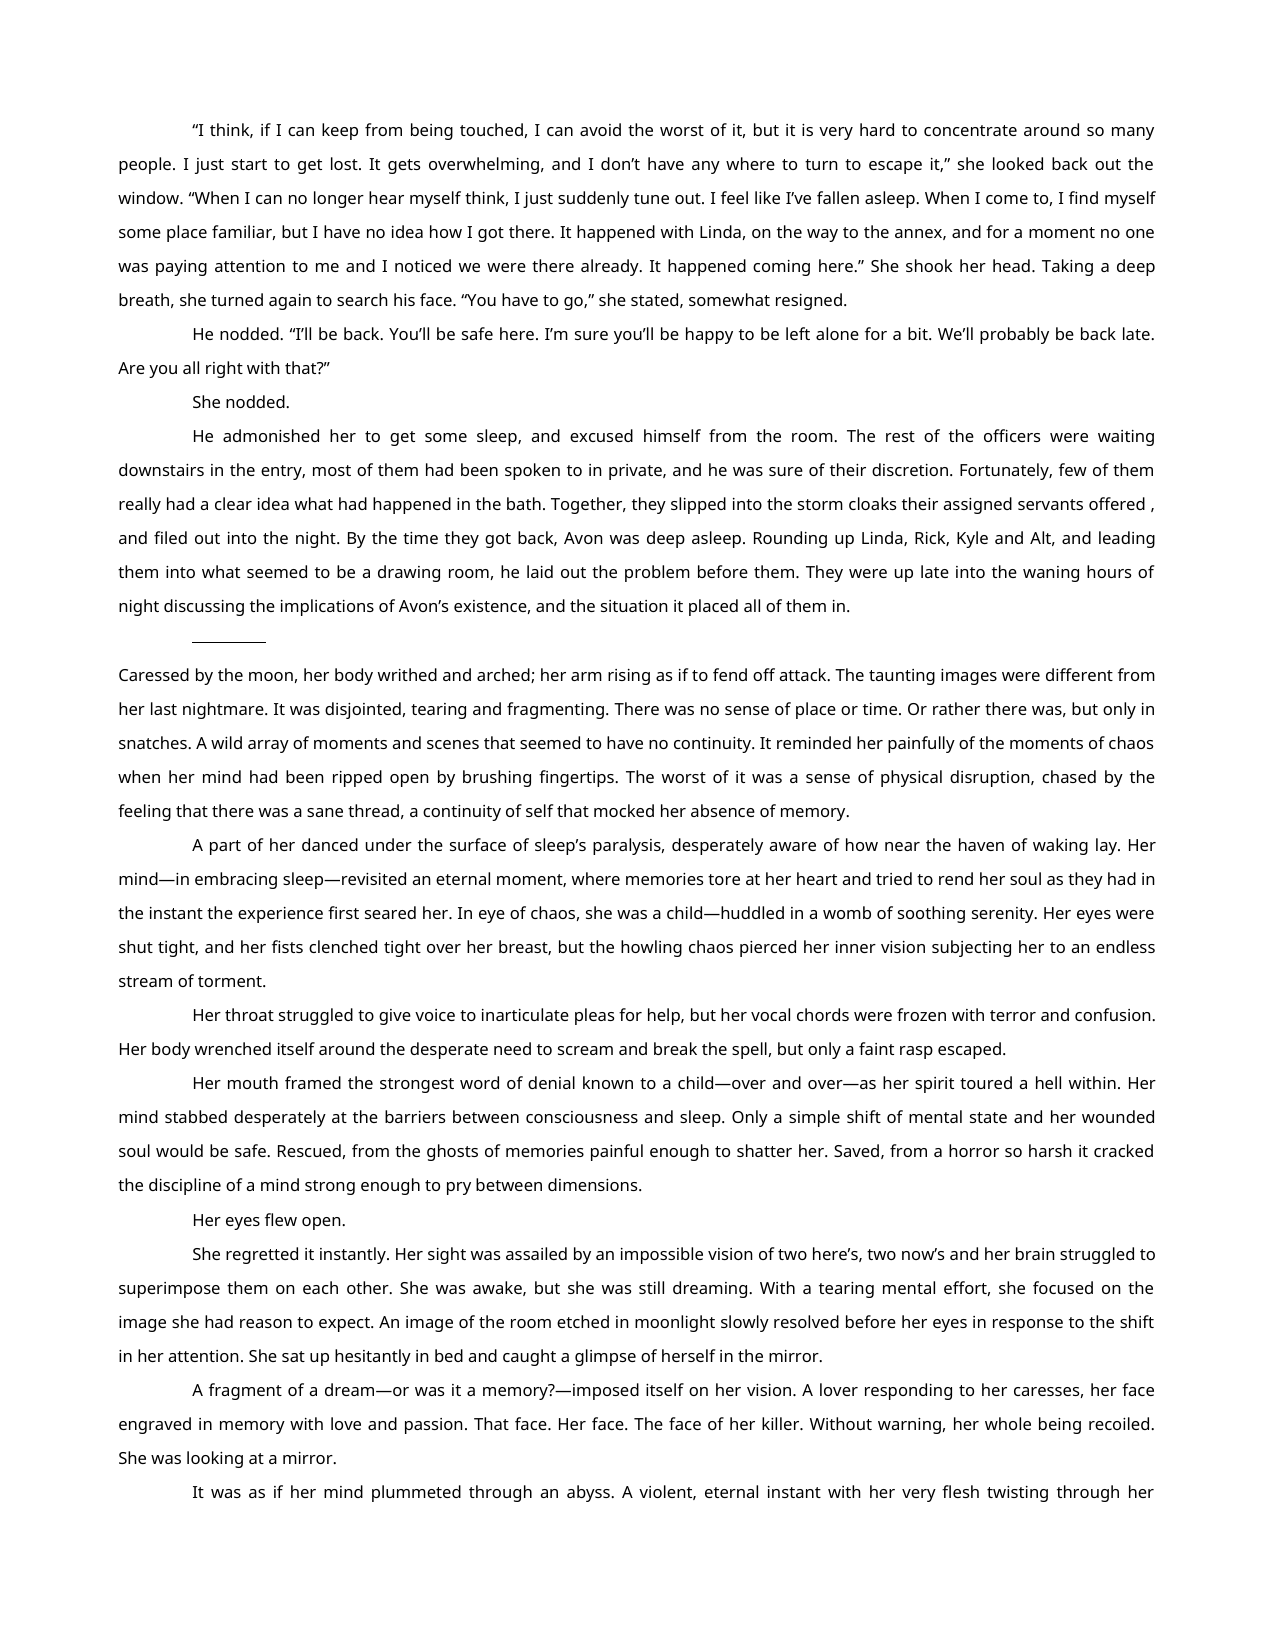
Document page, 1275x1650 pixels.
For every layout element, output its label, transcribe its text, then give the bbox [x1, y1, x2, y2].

text It was as if her mind plummeted through an abyss. A violent, eternal instant with her very flesh twisting through her [118, 1481, 1157, 1503]
text “I think, if I can keep from being touched, I can avoid the worst of it, but it is very hard to concentrate around so many people. I just start to get lost. It gets overwhelming, and I don’t have any where to turn to escape it,” she looked back out the window. “When I can no longer hear myself think, I just suddenly tune out. I feel like I’ve fallen asleep. When I come to, I find myself some place familiar, but I have no idea how I got there. It happened with Linda, on the way to the annex, and for a moment no one was paying attention to me and I noticed we were there already. It happened coming here.” She shook her head. Taking a deep breath, she turned again to search his face. “You have to go,” she stated, somewhat resigned. [118, 118, 1157, 311]
text A part of her danced under the surface of sleep’s paralysis, desperately aware of how near the haven of waking lay. Her mind—in embracing sleep—revisited an eternal moment, where memories tore at her heart and tried to rend her soul as they had in the instant the experience first seared her. In eye of chaos, she was a child—huddled in a womb of soothing serenity. Her eyes were shut tight, and her fists clenched tight over her breast, but the howling chaos pierced her inner vision subjecting her to an endless stream of torment. [118, 833, 1157, 992]
text Caressed by the moon, her body writhed and arched; her arm rising as if to fend off attack. The taunting images were different from her last nightmare. It was disjointed, tearing and fragmenting. There was no sense of place or time. Or rather there was, but only in snatches. A wild array of moments and scenes that seemed to have no continuity. It reminded her painfully of the moments of chaos when her mind had been ripped open by brushing fingertips. The worst of it was a sense of physical disruption, chased by the feeling that there was a sane thread, a continuity of self that mocked her absence of memory. [118, 663, 1157, 822]
text He admonished her to get some sleep, and excused himself from the room. The rest of the officers were waiting downstairs in the entry, most of them had been spoken to in private, and he was sure of their discretion. Fortunately, few of them really had a clear idea what had happened in the bath. Together, they slipped into the storm cloaks their assigned servants offered , and filed out into the night. By the time they got back, Avon was deep asleep. Rounding up Linda, Rick, Kyle and Alt, and leading them into what seemed to be a drawing room, he laid out the problem before them. They were up late into the waning hours of night discussing the implications of Avon’s existence, and the situation it placed all of them in. [118, 425, 1157, 618]
text He nodded. “I’ll be back. You’ll be safe here. I’m sure you’ll be happy to be left alone for a bit. We’ll probably be back late. Are you all right with that?” [118, 322, 1157, 379]
text Her throat struggled to give voice to inarticulate pleas for help, but her vocal chords were frozen with terror and confusion. Her body wrenched itself around the desperate need to scream and break the spell, but only a faint rasp escaped. [118, 1004, 1157, 1061]
text A fragment of a dream—or was it a memory?—imposed itself on her vision. A lover responding to her caresses, her face engraved in memory with love and passion. That face. Her face. The face of her killer. Without warning, her whole being recoiled. She was looking at a mirror. [118, 1378, 1157, 1469]
text Her mouth framed the strongest word of denial known to a child—over and over—as her spirit toured a hell within. Her mind stabbed desperately at the barriers between consciousness and sleep. Only a simple shift of mental state and her wounded soul would be safe. Rescued, from the ghosts of memories painful enough to shatter her. Saved, from a horror so harsh it cracked the discipline of a mind strong enough to pry between dimensions. [118, 1072, 1157, 1197]
text She regretted it instantly. Her sight was assailed by an impossible vision of two here’s, two now’s and her brain struggled to superimpose them on each other. She was awake, but she was still dreaming. With a tearing mental effort, she focused on the image she had reason to expect. An image of the room etched in moonlight slowly resolved before her eyes in response to the shift in her attention. She sat up hesitantly in bed and caught a glimpse of herself in the mirror. [118, 1242, 1157, 1367]
text Her eyes flew open. [118, 1208, 1157, 1231]
text She nodded. [118, 391, 1157, 413]
